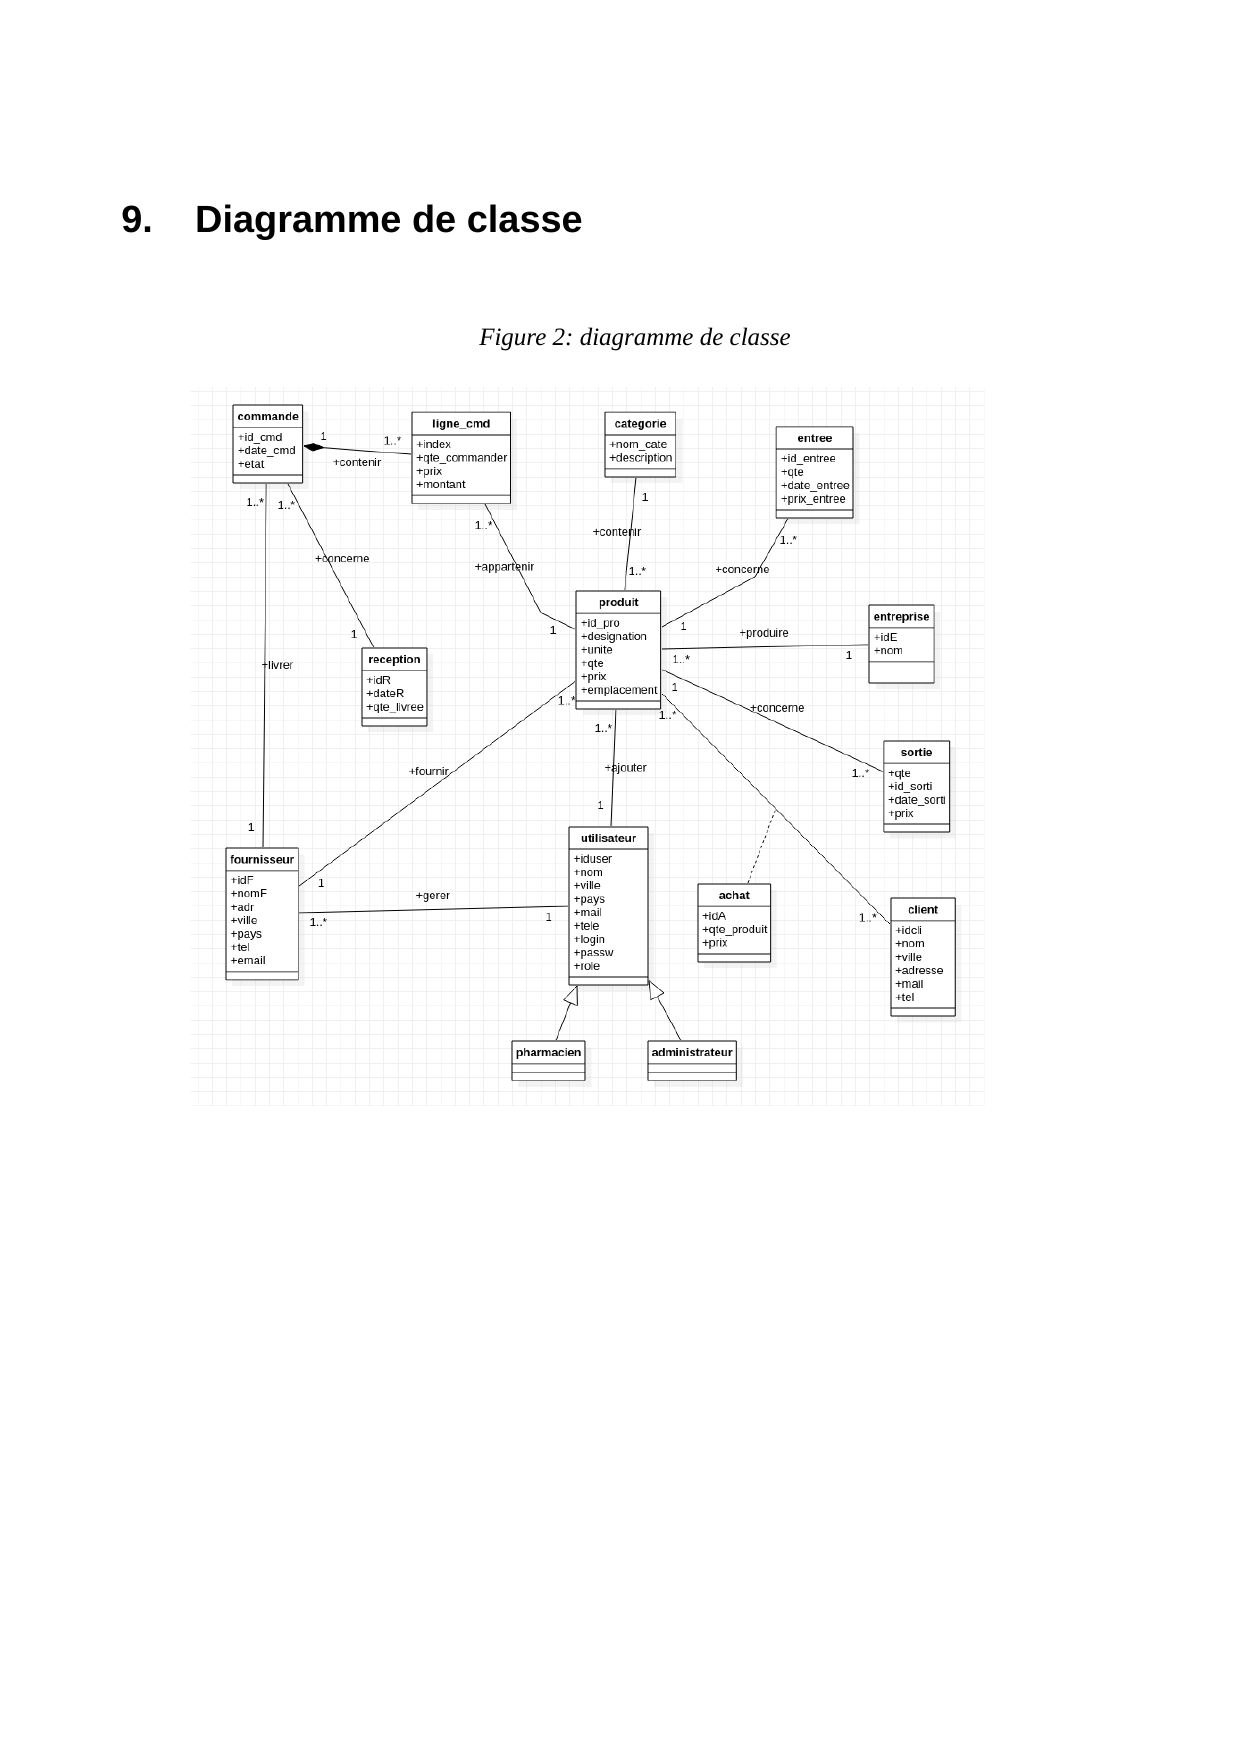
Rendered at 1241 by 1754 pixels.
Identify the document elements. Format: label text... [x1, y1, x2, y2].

subtitle [173, 310, 1075, 322]
subtitle Diagramme de classe [121, 197, 1119, 241]
picture [190, 387, 985, 1106]
subtitle [173, 351, 1075, 1127]
text Figure 2: diagramme de classe [173, 322, 1075, 351]
